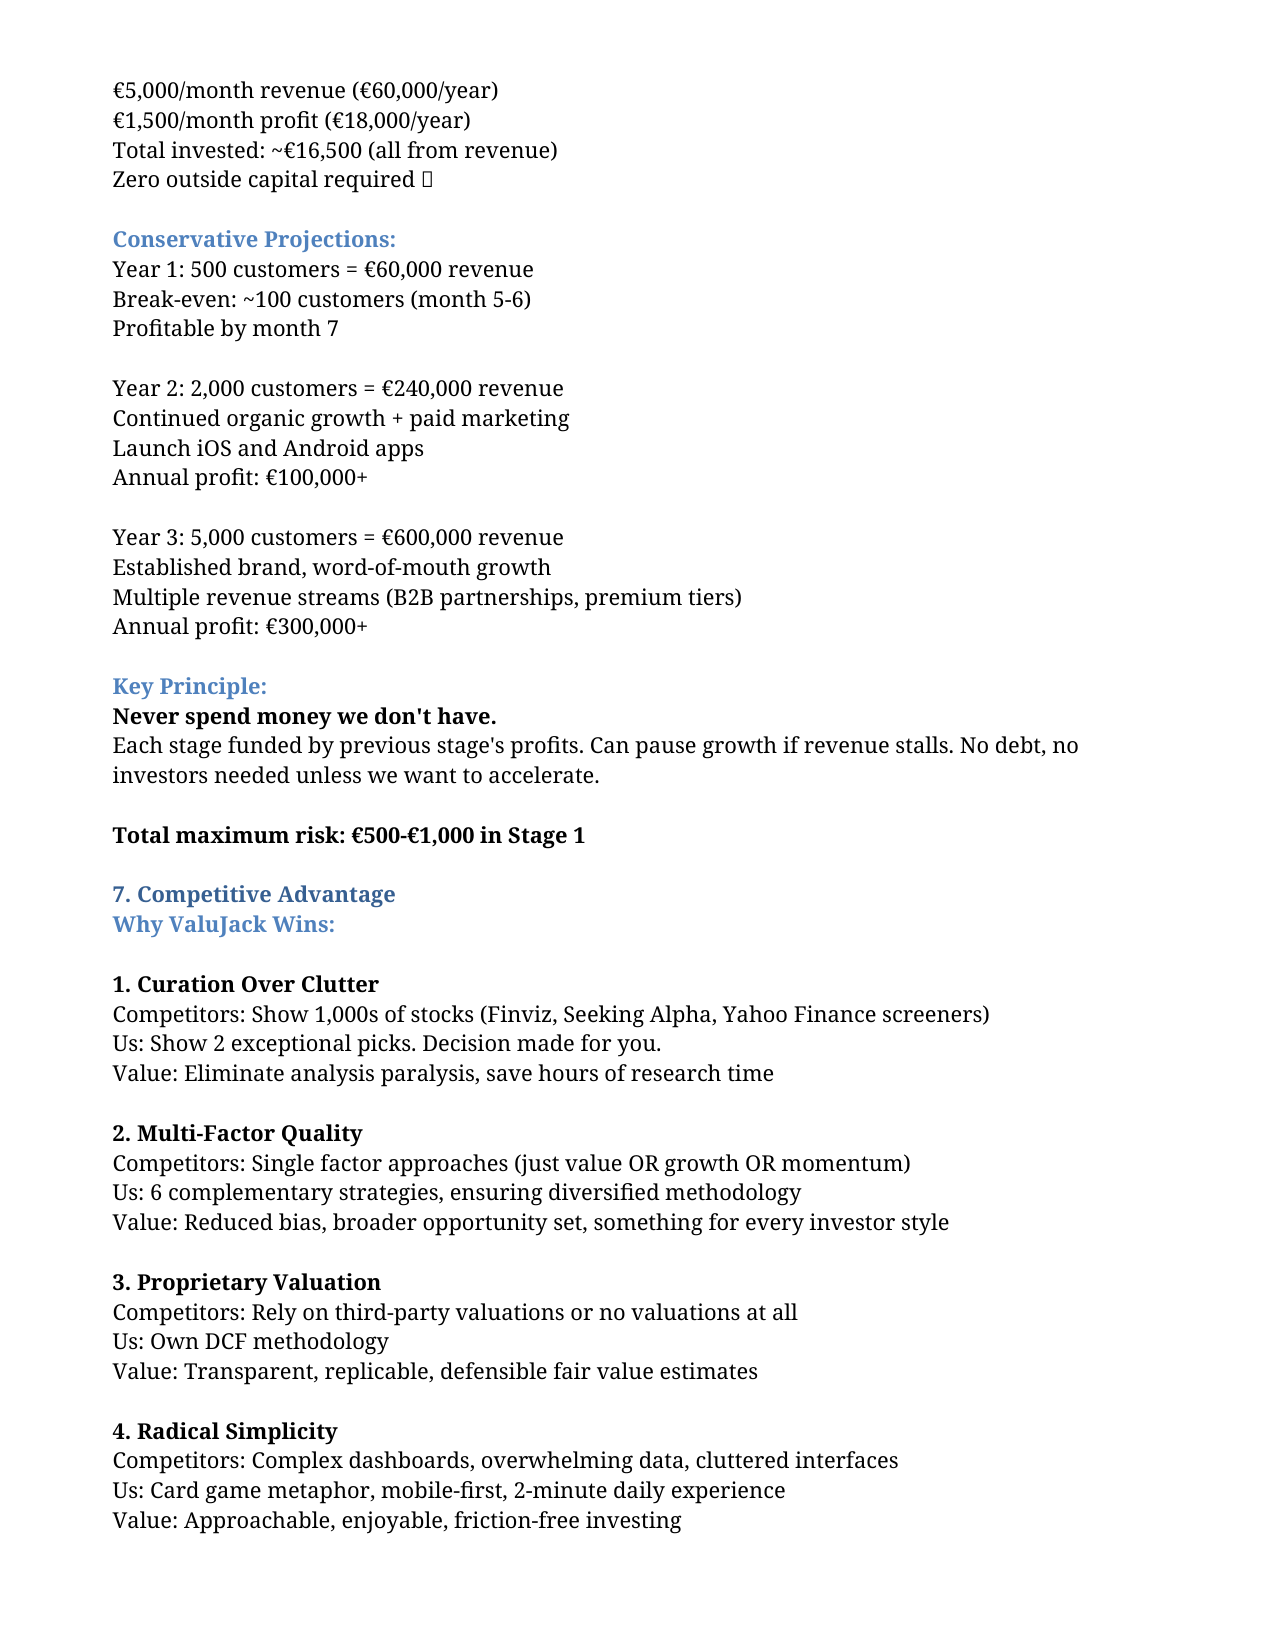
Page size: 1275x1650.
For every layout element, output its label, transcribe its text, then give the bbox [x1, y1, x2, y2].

list Established brand, word-of-mouth growth [112, 552, 1162, 581]
list Competitors: Single factor approaches (just value OR growth OR momentum) [112, 1147, 1162, 1177]
subtitle Why ValuJack Wins: [112, 909, 1162, 939]
list Break-even: ~100 customers (month 5-6) [112, 283, 1162, 313]
text 3. Proprietary Valuation [112, 1267, 1162, 1296]
text Never spend money we don't have. [112, 701, 1162, 730]
list Value: Transparent, replicable, defensible fair value estimates [112, 1356, 1162, 1386]
list Zero outside capital required ✅ [112, 164, 1162, 194]
list Value: Approachable, enjoyable, friction-free investing [112, 1505, 1162, 1535]
list Profitable by month 7 [112, 313, 1162, 343]
list Competitors: Complex dashboards, overwhelming data, cluttered interfaces [112, 1445, 1162, 1475]
list €5,000/month revenue (€60,000/year) [112, 75, 1162, 105]
list Continued organic growth + paid marketing [112, 403, 1162, 432]
text Each stage funded by previous stage's profits. Can pause growth if revenue stalls. No debt, no investors needed unless we want to accelerate. [112, 730, 1162, 790]
list Total invested: ~€16,500 (all from revenue) [112, 134, 1162, 164]
list Value: Eliminate analysis paralysis, save hours of research time [112, 1058, 1162, 1088]
list Launch iOS and Android apps [112, 432, 1162, 462]
text Year 3: 5,000 customers = €600,000 revenue [112, 522, 1162, 552]
list Us: Card game metaphor, mobile-first, 2-minute daily experience [112, 1475, 1162, 1505]
subtitle 7. Competitive Advantage [112, 879, 1162, 909]
text 1. Curation Over Clutter [112, 969, 1162, 998]
list Competitors: Show 1,000s of stocks (Finviz, Seeking Alpha, Yahoo Finance screeners) [112, 998, 1162, 1028]
list Value: Reduced bias, broader opportunity set, something for every investor style [112, 1207, 1162, 1237]
list €1,500/month profit (€18,000/year) [112, 105, 1162, 134]
list Competitors: Rely on third-party valuations or no valuations at all [112, 1296, 1162, 1326]
text Total maximum risk: €500-€1,000 in Stage 1 [112, 820, 1162, 849]
list Annual profit: €300,000+ [112, 611, 1162, 641]
subtitle Key Principle: [112, 671, 1162, 701]
text 2. Multi-Factor Quality [112, 1118, 1162, 1147]
list Us: Show 2 exceptional picks. Decision made for you. [112, 1028, 1162, 1058]
list Us: Own DCF methodology [112, 1326, 1162, 1356]
text Year 1: 500 customers = €60,000 revenue [112, 254, 1162, 283]
list Us: 6 complementary strategies, ensuring diversified methodology [112, 1177, 1162, 1207]
list Multiple revenue streams (B2B partnerships, premium tiers) [112, 581, 1162, 611]
list Annual profit: €100,000+ [112, 462, 1162, 492]
text Year 2: 2,000 customers = €240,000 revenue [112, 373, 1162, 403]
subtitle Conservative Projections: [112, 224, 1162, 254]
text 4. Radical Simplicity [112, 1416, 1162, 1445]
